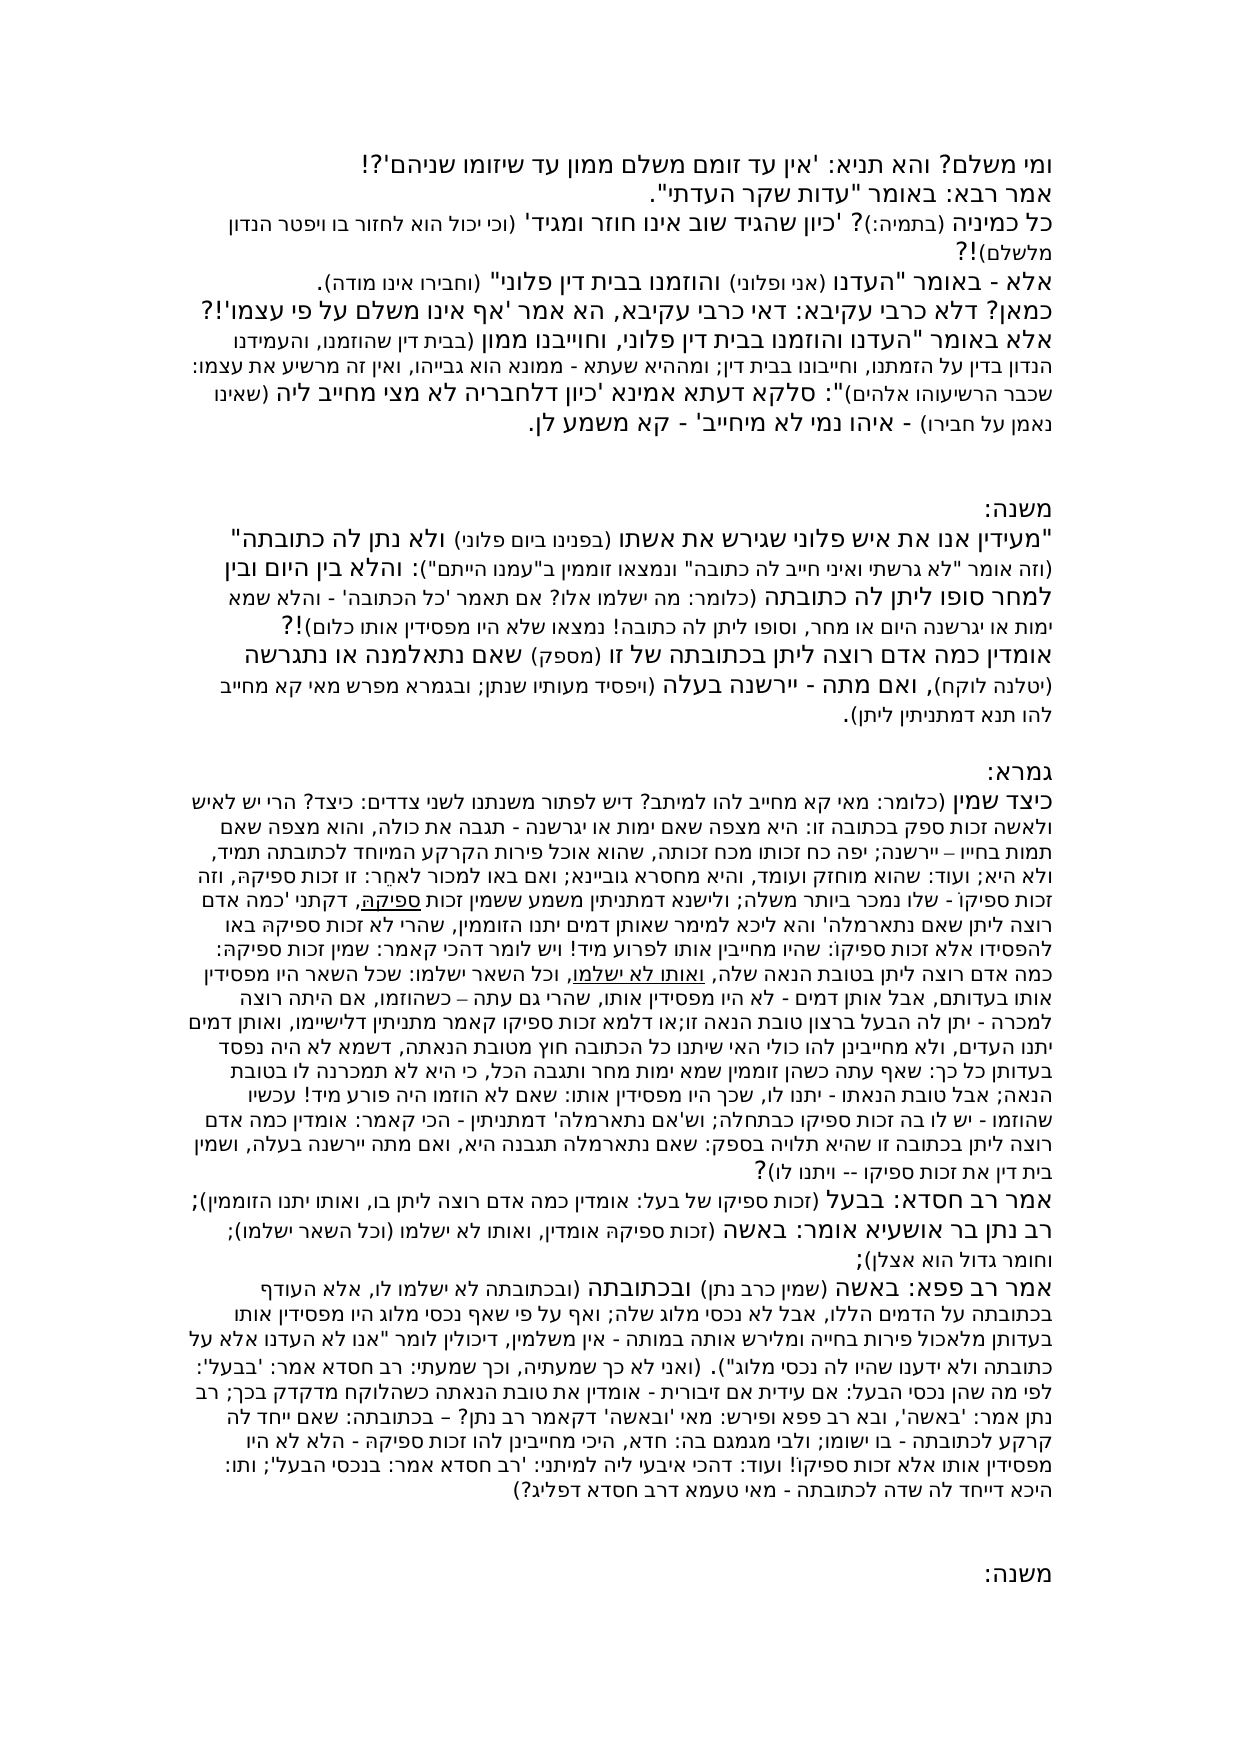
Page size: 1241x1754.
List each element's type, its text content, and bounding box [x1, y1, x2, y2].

text כל כמיניה (בתמיה:)? 'כיון שהגיד שוב אינו חוזר ומגיד' (וכי יכול הוא לחזור בו ויפטר הנדון מלשלם)!? [187, 208, 1053, 267]
text כמאן? דלא כרבי עקיבא: דאי כרבי עקיבא, הא אמר 'אף אינו משלם על פי עצמו'!? [187, 296, 1053, 325]
text אמר רב פפא: באשה (שמין כרב נתן) ובכתובתה (ובכתובתה לא ישלמו לו, אלא העודף בכתובתה על הדמים הללו, אבל לא נכסי מלוג שלה; ואף על פי שאף נכסי מלוג היו מפסידין אותו בעדותן מלאכול פירות בחייה ומלירש אותה במותה - אין משלמין, דיכולין לומר "אנו לא העדנו אלא על כתובתה ולא ידענו שהיו לה נכסי מלוג"). (ואני לא כך שמעתיה, וכך שמעתי: רב חסדא אמר: 'בבעל': לפי מה שהן נכסי הבעל: אם עידית אם זיבורית - אומדין את טובת הנאתה כשהלוקח מדקדק בכך; רב נתן אמר: 'באשה', ובא רב פפא ופירש: מאי 'ובאשה' דקאמר רב נתן? – בכתובתה: שאם ייחד לה קרקע לכתובתה - בו ישומו; ולבי מגמגם בה: חדא, היכי מחייבינן להו זכות ספיקהּ - הלא לא היו מפסידין אותו אלא זכות ספיקוֹ! ועוד: דהכי איבעי ליה למיתני: 'רב חסדא אמר: בנכסי הבעל'; ותו: היכא דייחד לה שדה לכתובתה - מאי טעמא דרב חסדא דפליג?) [187, 1273, 1053, 1502]
text משנה: [187, 1560, 1053, 1589]
text כיצד שמין (כלומר: מאי קא מחייב להו למיתב? דיש לפתור משנתנו לשני צדדים: כיצד? הרי יש לאיש ולאשה זכות ספק בכתובה זו: היא מצפה שאם ימות או יגרשנה - תגבה את כולה, והוא מצפה שאם תמות בחייו – יירשנה; יפה כח זכותו מכח זכותה, שהוא אוכל פירות הקרקע המיוחד לכתובתה תמיד, ולא היא; ועוד: שהוא מוחזק ועומד, והיא מחסרא גוביינא; ואם באו למכור לאחֵר: זו זכות ספיקהּ, וזה זכות ספיקוֹ - שלו נמכר ביותר משלה; ולישנא דמתניתין משמע ששמין זכות ספיקהּ, דקתני 'כמה אדם רוצה ליתן שאם נתארמלה' והא ליכא למימר שאותן דמים יתנו הזוממין, שהרי לא זכות ספיקהּ באו להפסידו אלא זכות ספיקוֹ: שהיו מחייבין אותו לפרוע מיד! ויש לומר דהכי קאמר: שמין זכות ספיקהּ: כמה אדם רוצה ליתן בטובת הנאה שלה, ואותו לא ישלמו, וכל השאר ישלמו: שכל השאר היו מפסידין אותו בעדותם, אבל אותן דמים - לא היו מפסידין אותו, שהרי גם עתה – כשהוזמו, אם היתה רוצה למכרה - יתן לה הבעל ברצון טובת הנאה זו; או דלמא זכות ספיקו קאמר מתניתין דלישיימו, ואותן דמים יתנו העדים, ולא מחייבינן להו כולי האי שיתנו כל הכתובה חוץ מטובת הנאתה, דשמא לא היה נפסד בעדותן כל כך: שאף עתה כשהן זוממין שמא ימות מחר ותגבה הכל, כי היא לא תמכרנה לו בטובת הנאה; אבל טובת הנאתו - יתנו לו, שכך היו מפסידין אותו: שאם לא הוזמו היה פורע מיד! עכשיו שהוזמו - יש לו בה זכות ספיקו כבתחלה; וש'אם נתארמלה' דמתניתין - הכי קאמר: אומדין כמה אדם רוצה ליתן בכתובה זו שהיא תלויה בספק: שאם נתארמלה תגבנה היא, ואם מתה יירשנה בעלה, ושמין בית דין את זכות ספיקו -- ויתנו לו)? [187, 786, 1053, 1186]
text ומי משלם? והא תניא: 'אין עד זומם משלם ממון עד שיזומו שניהם'?! [187, 150, 1053, 179]
text גמרא: [187, 757, 1053, 786]
text אמר רבא: באומר "עדות שקר העדתי". [187, 179, 1053, 208]
text אומדין כמה אדם רוצה ליתן בכתובתה של זו (מספק) שאם נתאלמנה או נתגרשה (יטלנה לוקח), ואם מתה - יירשנה בעלה (ויפסיד מעותיו שנתן; ובגמרא מפרש מאי קא מחייב להו תנא דמתניתין ליתן). [187, 641, 1053, 728]
text "מעידין אנו את איש פלוני שגירש את אשתו (בפנינו ביום פלוני) ולא נתן לה כתובתה" (וזה אומר "לא גרשתי ואיני חייב לה כתובה" ונמצאו זוממין ב"עמנו הייתם"): והלא בין היום ובין למחר סופו ליתן לה כתובתה (כלומר: מה ישלמו אלו? אם תאמר 'כל הכתובה' - והלא שמא ימות או יגרשנה היום או מחר, וסופו ליתן לה כתובה! נמצאו שלא היו מפסידין אותו כלום)!? [187, 524, 1053, 641]
text רב נתן בר אושעיא אומר: באשה (זכות ספיקהּ אומדין, ואותו לא ישלמו (וכל השאר ישלמו); וחומר גדול הוא אצלן); [187, 1215, 1053, 1273]
text אלא באומר "העדנו והוזמנו בבית דין פלוני, וחוייבנו ממון (בבית דין שהוזמנו, והעמידנו הנדון בדין על הזמתנו, וחייבונו בבית דין; ומההיא שעתא - ממונא הוא גבייהו, ואין זה מרשיע את עצמו: שכבר הרשיעוהו אלהים)": סלקא דעתא אמינא 'כיון דלחבריה לא מצי מחייב ליה (שאינו נאמן על חבירו) - איהו נמי לא מיחייב' - קא משמע לן. [187, 325, 1053, 437]
text אלא - באומר "העדנו (אני ופלוני) והוזמנו בבית דין פלוני" (וחבירו אינו מודה). [187, 267, 1053, 296]
text אמר רב חסדא: בבעל (זכות ספיקו של בעל: אומדין כמה אדם רוצה ליתן בו, ואותו יתנו הזוממין); [187, 1186, 1053, 1215]
text משנה: [187, 494, 1053, 524]
